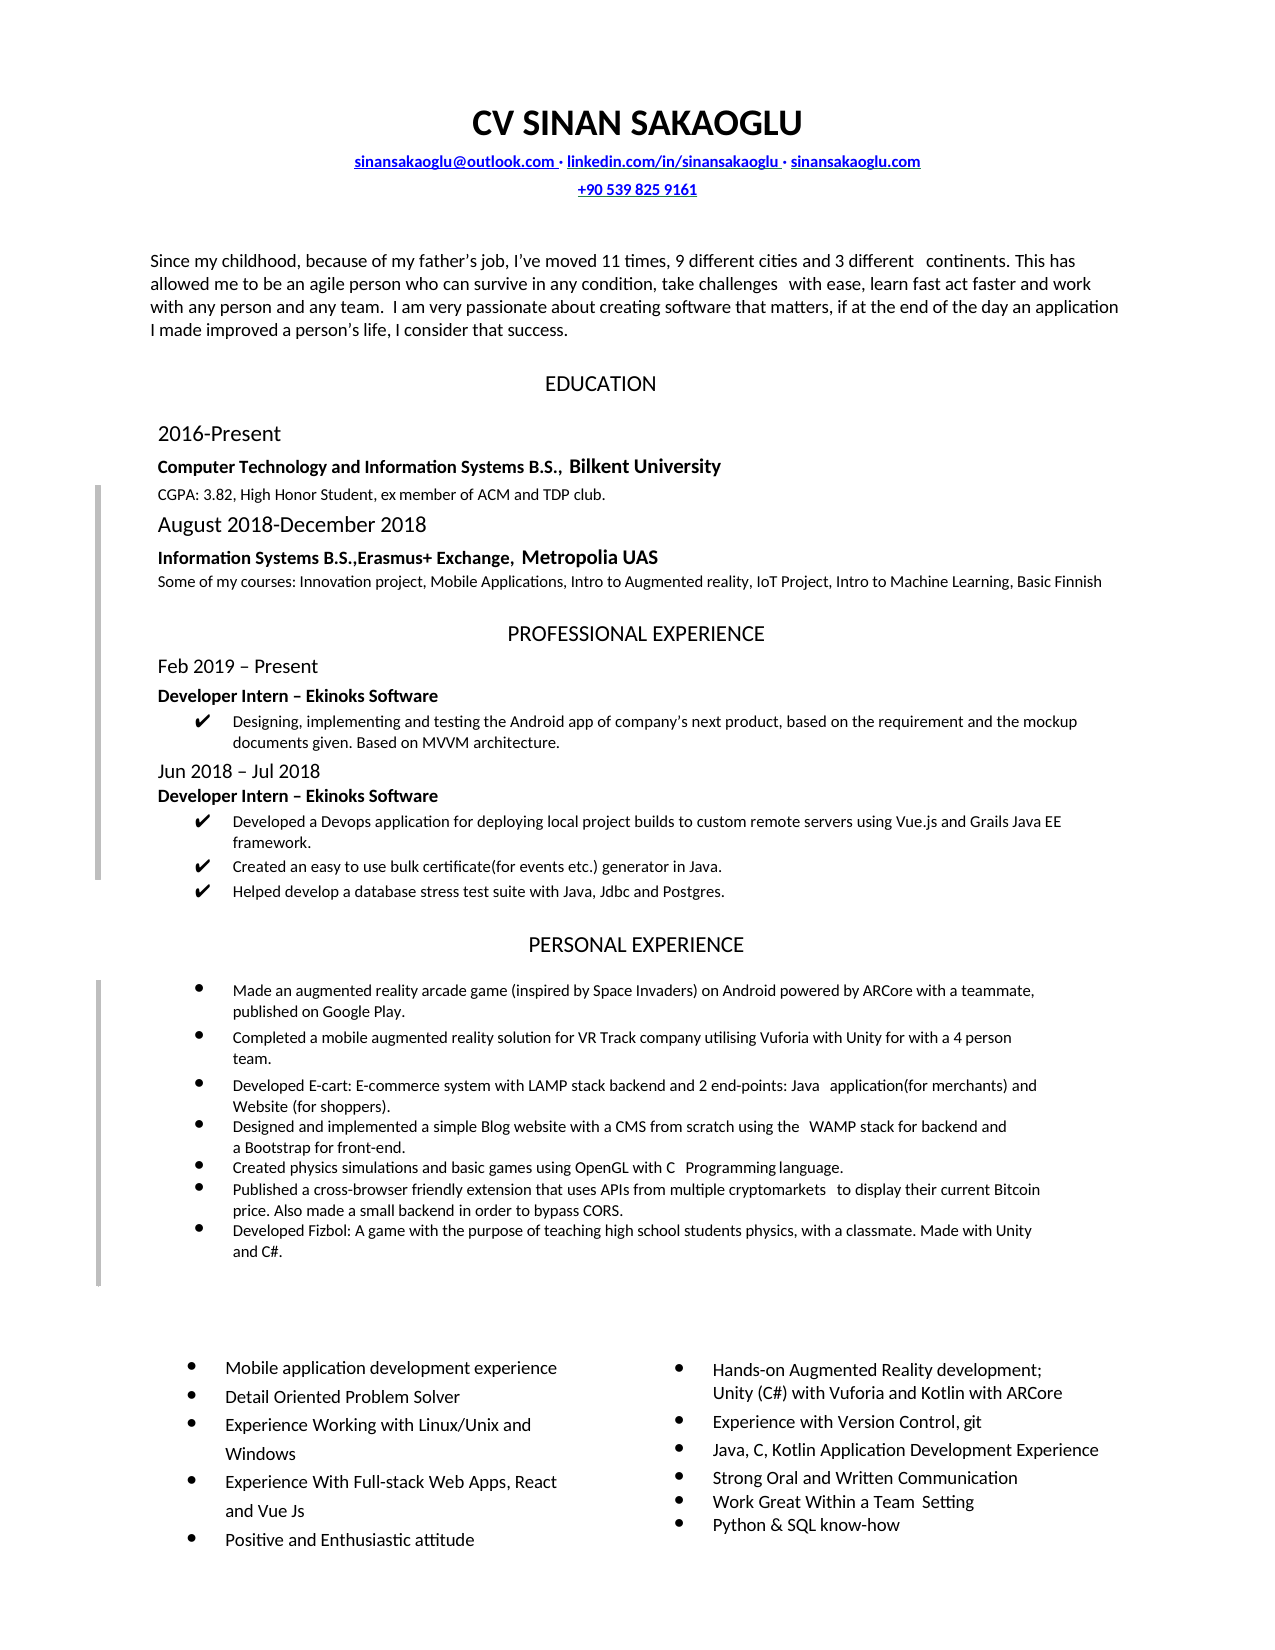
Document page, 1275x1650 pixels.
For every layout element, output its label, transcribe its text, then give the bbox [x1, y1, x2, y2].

list Work Great Within a Team Setting [675, 1491, 1094, 1514]
list Designed and implemented a simple Blog website with a CMS from scratch using the WAMP stack for backend and a Bootstrap for front-end. [195, 1116, 1018, 1158]
list Python & SQL know-how [675, 1514, 1094, 1537]
list Experience Working with Linux/Unix and Windows [188, 1409, 582, 1466]
list Developed a Devops application for deploying local project builds to custom remote servers using Vue.js and Grails Java EE framework. [195, 811, 1123, 852]
list Strong Oral and Written Communication [675, 1462, 1123, 1491]
subtitle August 2018-December 2018 [158, 510, 1123, 538]
list Java, C, Kotlin Application Development Experience [675, 1433, 1123, 1462]
list Created physics simulations and basic games using OpenGL with C Programming language. [195, 1158, 988, 1179]
text Information Systems B.S.,Erasmus+ Exchange, Metropolia UAS [158, 538, 1123, 571]
list Made an augmented reality arcade game (inspired by Space Invaders) on Android powered by ARCore with a teammate, published on Google Play. [195, 980, 1047, 1021]
text EDUCATION [83, 369, 1042, 397]
text Computer Technology and Information Systems B.S., Bilkent University [158, 447, 1123, 480]
list Designing, implementing and testing the Android app of company’s next product, based on the requirement and the mockup documents given. Based on MVVM architecture. [195, 711, 1123, 753]
text Developer Intern – Ekinoks Software [158, 784, 1123, 807]
list Helped develop a database stress test suite with Java, Jdbc and Postgres. [195, 881, 1123, 902]
subtitle +90 539 825 9161 [213, 173, 1062, 201]
list Created an easy to use bulk certificate(for events etc.) generator in Java. [195, 856, 1123, 877]
list Experience with Version Control, git [675, 1410, 1080, 1433]
list Hands-on Augmented Reality development; Unity (C#) with Vuforia and Kotlin with ARCore [675, 1358, 1080, 1404]
list Detail Oriented Problem Solver [188, 1381, 582, 1409]
subtitle Jun 2018 – Jul 2018 [158, 758, 1123, 784]
text CV SINAN SAKAOGLU [213, 99, 1062, 145]
subtitle Feb 2019 – Present [158, 653, 1123, 679]
text CGPA: 3.82, High Honor Student, ex member of ACM and TDP club. [158, 484, 1047, 504]
subtitle 2016-Present [158, 419, 1123, 447]
list Developed Fizbol: A game with the purpose of teaching high school students physics, with a classmate. Made with Unity and C#. [195, 1220, 1047, 1262]
list Developed E-cart: E-commerce system with LAMP stack backend and 2 end-points: Java application(for merchants) and Website (for shoppers). [195, 1075, 1047, 1116]
list Published a cross-browser friendly extension that uses APIs from multiple cryptomarkets to display their current Bitcoin price. Also made a small backend in order to bypass CORS. [195, 1179, 1059, 1220]
text PROFESSIONAL EXPERIENCE [150, 619, 1122, 648]
text Since my childhood, because of my father’s job, I’ve moved 11 times, 9 different cities and 3 different continents. This has allowed me to be an agile person who can survive in any condition, take challenges with ease, learn fast act faster and work with any person and any team. I am very passionate about creating software that matters, if at the end of the day an application I made improved a person’s life, I consider that success. [150, 249, 1122, 341]
list Mobile application development experience [188, 1352, 582, 1381]
text Some of my courses: Innovation project, Mobile Applications, Intro to Augmented reality, IoT Project, Intro to Machine Learning, Basic Finnish [158, 571, 1123, 592]
list Experience With Full-stack Web Apps, React and Vue Js [188, 1466, 582, 1523]
subtitle sinansakaoglu@outlook.com · linkedin.com/in/sinansakaoglu · sinansakaoglu.com [213, 145, 1062, 173]
text PERSONAL EXPERIENCE [150, 930, 1122, 958]
list Positive and Enthusiastic attitude [188, 1523, 582, 1552]
subtitle Developer Intern – Ekinoks Software [158, 684, 1123, 707]
list Completed a mobile augmented reality solution for VR Track company utilising Vuforia with Unity for with a 4 person team. [195, 1028, 1047, 1069]
